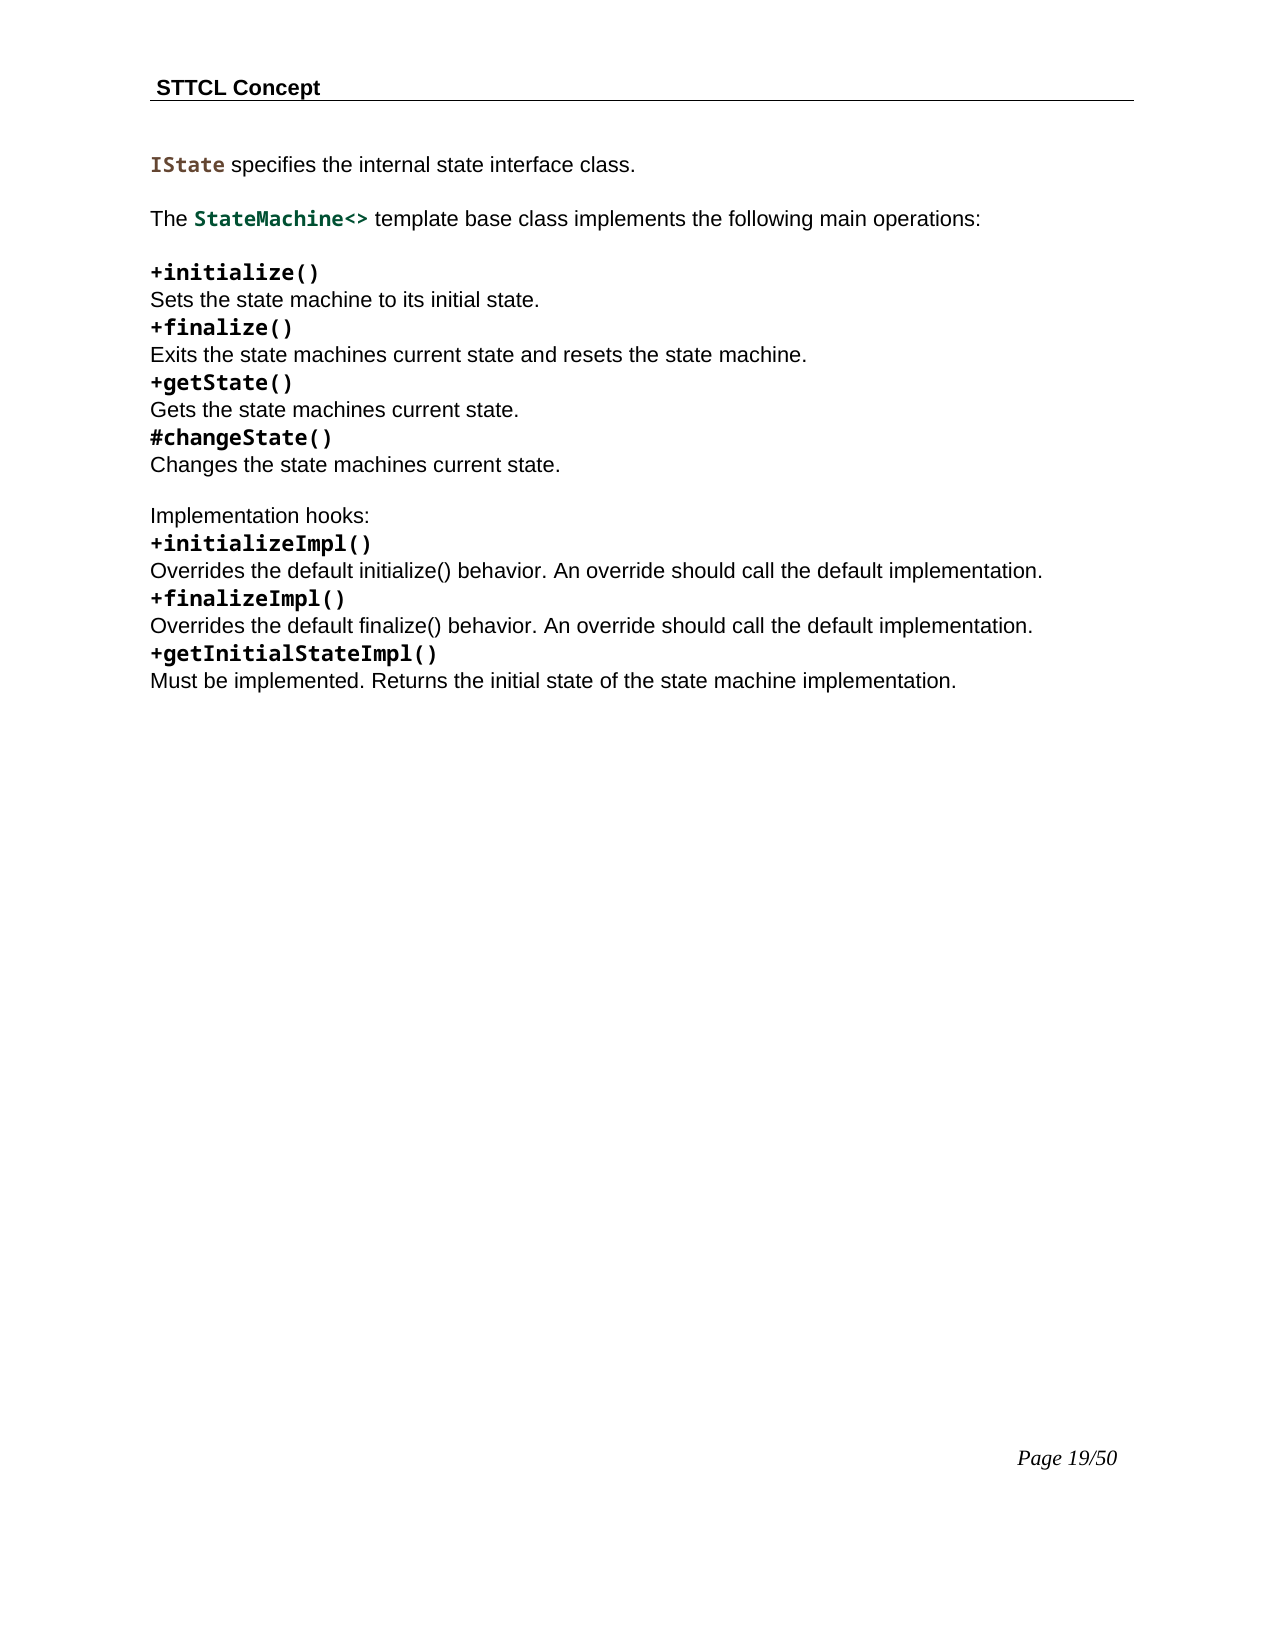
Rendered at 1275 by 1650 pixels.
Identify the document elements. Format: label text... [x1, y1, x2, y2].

text IState specifies the internal state interface class. [150, 150, 1125, 178]
text +finalize() [150, 312, 1125, 342]
text +initializeImpl() [150, 528, 1125, 557]
text +initialize() [150, 257, 1125, 287]
text Sets the state machine to its initial state. [150, 287, 1125, 312]
text The StateMachine<> template base class implements the following main operations: [150, 204, 1125, 232]
text +getInitialStateImpl() [150, 638, 1125, 667]
text Implementation hooks: [150, 502, 1125, 528]
text +getState() [150, 367, 1125, 397]
text Exits the state machines current state and resets the state machine. [150, 342, 1125, 367]
text Overrides the default initialize() behavior. An override should call the default implementation. [150, 557, 1125, 583]
text Changes the state machines current state. [150, 452, 1125, 477]
text #changeState() [150, 422, 1125, 452]
text Overrides the default finalize() behavior. An override should call the default implementation. [150, 612, 1125, 638]
text Must be implemented. Returns the initial state of the state machine implementation. [150, 667, 1125, 693]
text +finalizeImpl() [150, 583, 1125, 612]
text Gets the state machines current state. [150, 397, 1125, 422]
